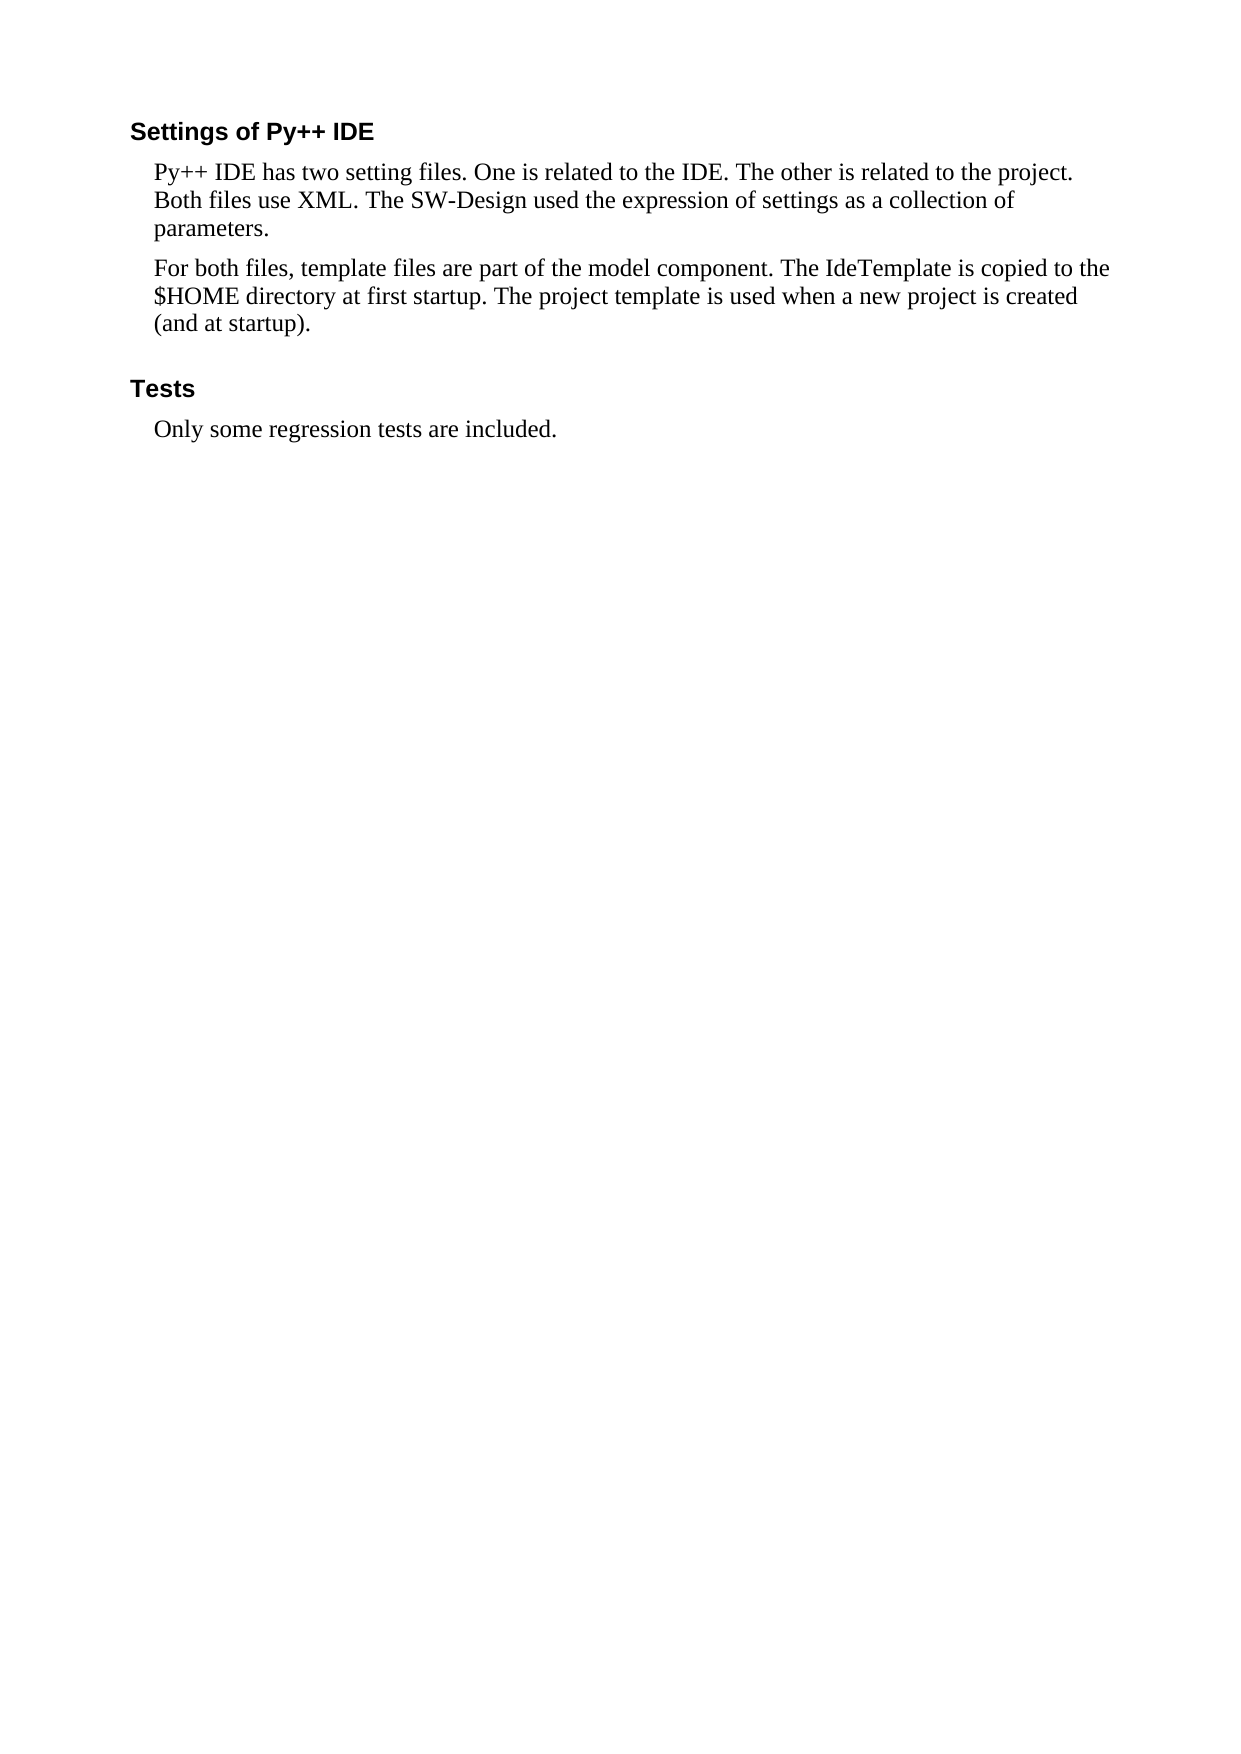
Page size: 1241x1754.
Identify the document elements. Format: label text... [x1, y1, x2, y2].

subtitle Tests [130, 375, 1122, 403]
text For both files, template files are part of the model component. The IdeTemplate is copied to the $HOME directory at first startup. The project template is used when a new project is created (and at startup). [153, 254, 1122, 337]
subtitle Settings of Py++ IDE [130, 118, 1122, 146]
text Only some regression tests are included. [153, 415, 1122, 443]
text Py++ IDE has two setting files. One is related to the IDE. The other is related to the project. Both files use XML. The SW-Design used the expression of settings as a collection of parameters. [153, 158, 1122, 242]
